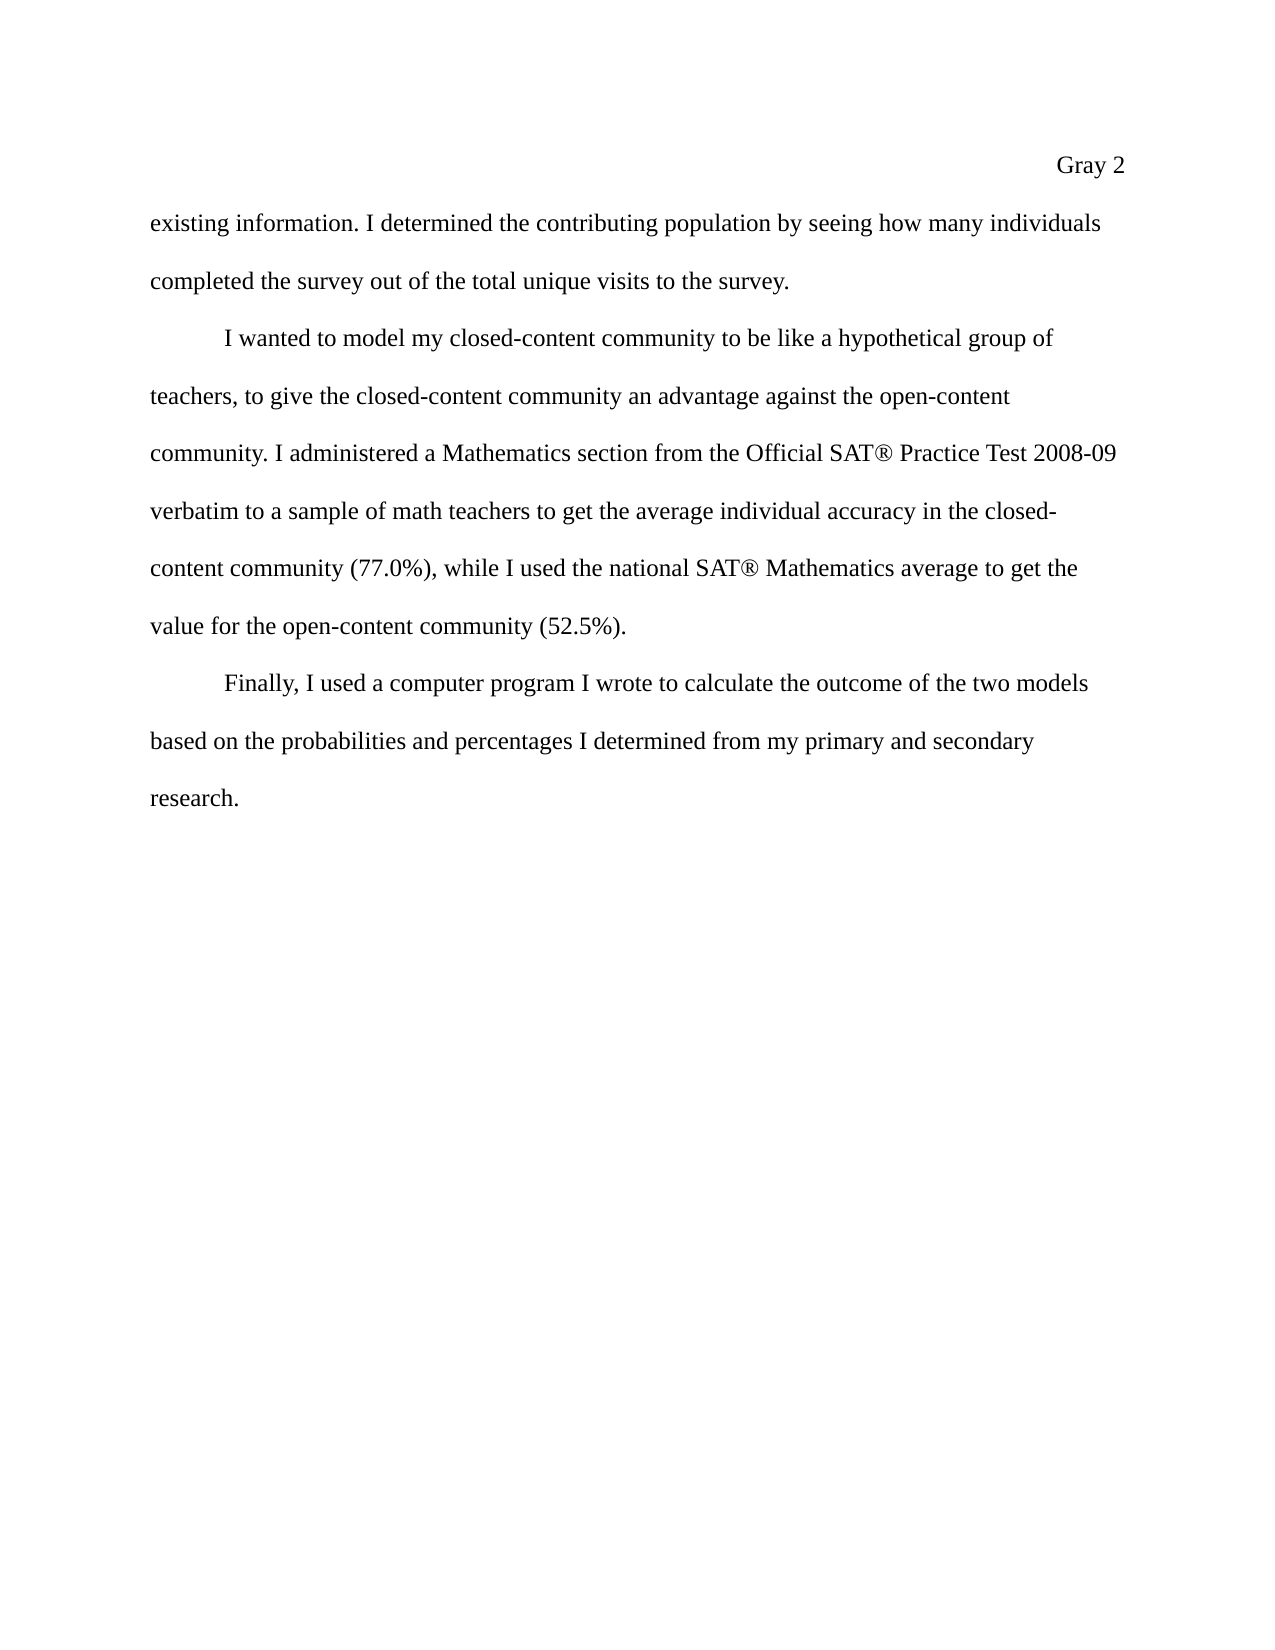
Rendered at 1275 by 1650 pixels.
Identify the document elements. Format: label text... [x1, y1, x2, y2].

text existing information. I determined the contributing population by seeing how many individuals completed the survey out of the total unique visits to the survey. [150, 208, 1125, 294]
text Finally, I used a computer program I wrote to calculate the outcome of the two models based on the probabilities and percentages I determined from my primary and secondary research. [150, 668, 1125, 812]
text I wanted to model my closed-content community to be like a hypothetical group of teachers, to give the closed-content community an advantage against the open-content community. I administered a Mathematics section from the Official SAT® Practice Test 2008-09 verbatim to a sample of math teachers to get the average individual accuracy in the closed-content community (77.0%), while I used the national SAT® Mathematics average to get the value for the open-content community (52.5%). [150, 323, 1125, 639]
